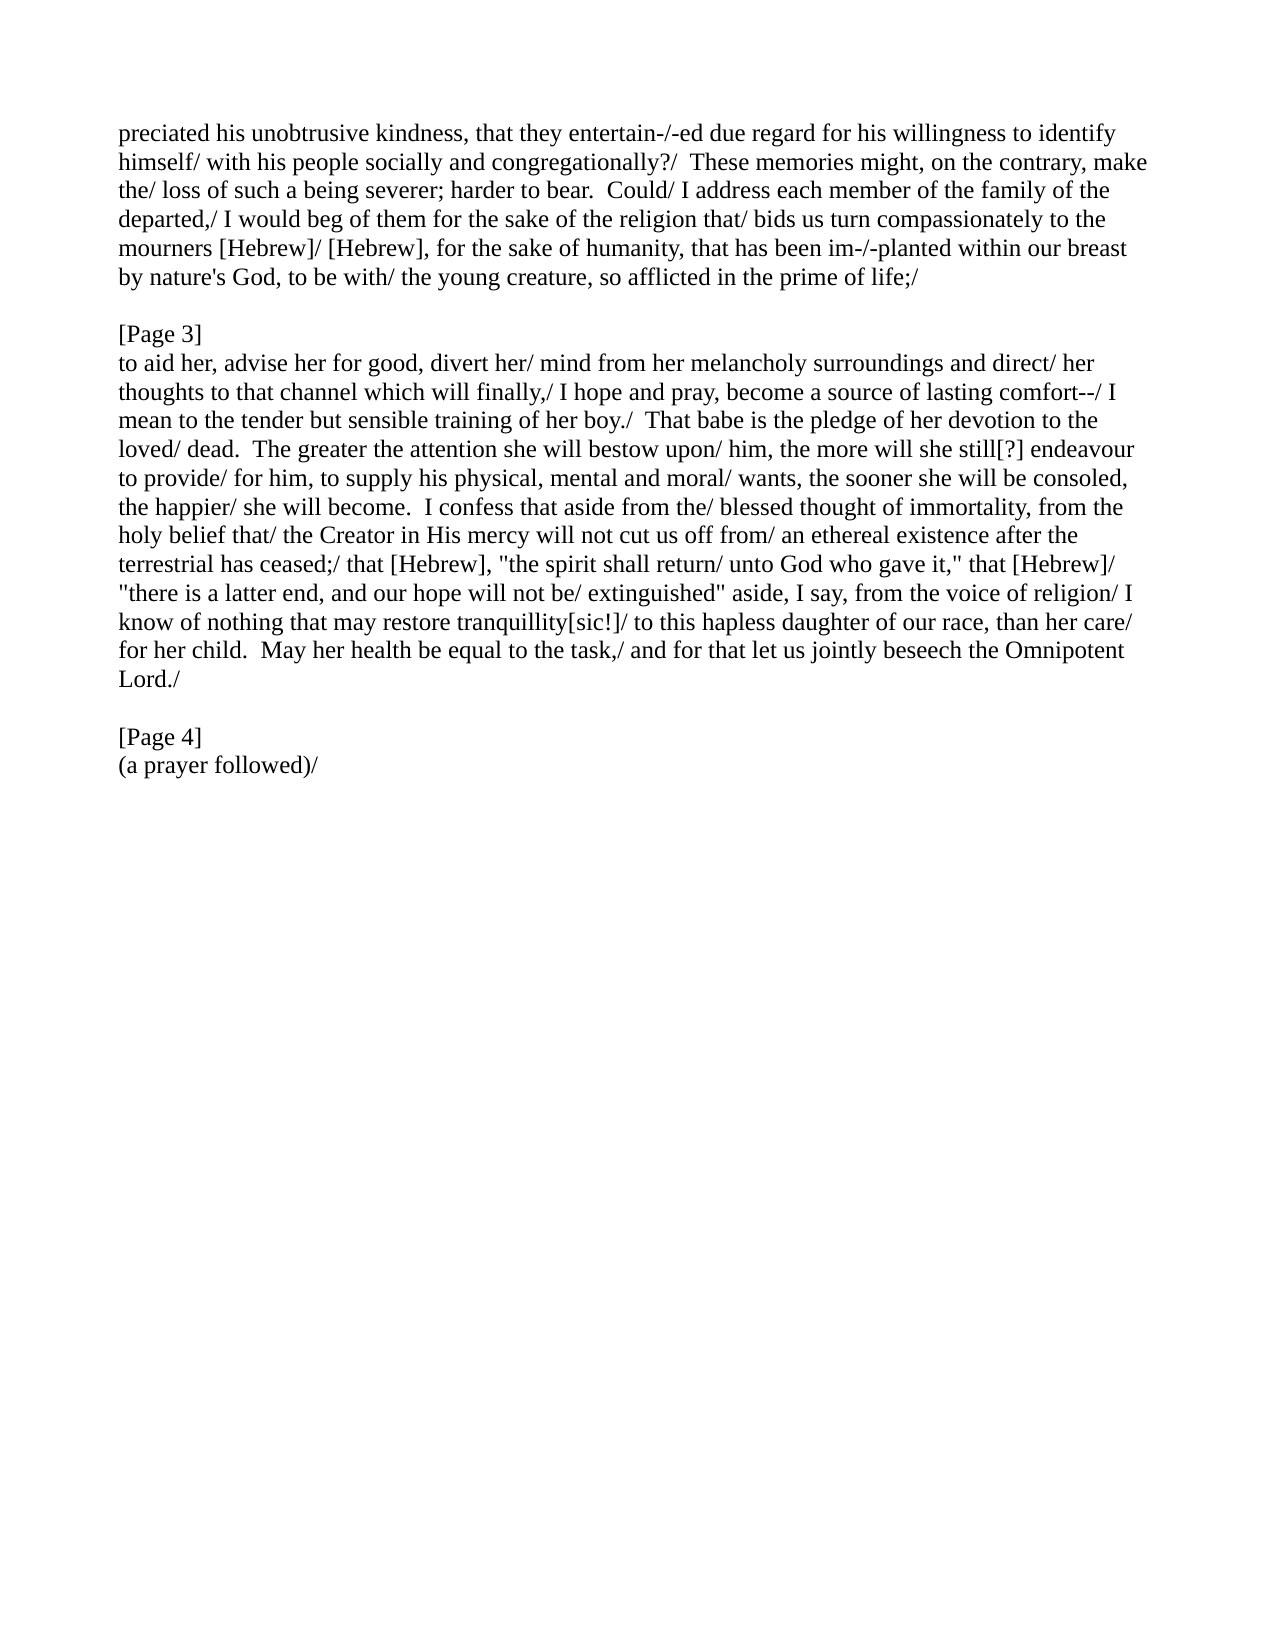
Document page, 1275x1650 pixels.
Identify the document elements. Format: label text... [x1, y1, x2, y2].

text (a prayer followed)/ [118, 751, 1157, 779]
text [Page 4] [118, 722, 1157, 751]
text to aid her, advise her for good, divert her/ mind from her melancholy surroundings and direct/ her thoughts to that channel which will finally,/ I hope and pray, become a source of lasting comfort--/ I mean to the tender but sensible training of her boy./ That babe is the pledge of her devotion to the loved/ dead. The greater the attention she will bestow upon/ him, the more will she still[?] endeavour to provide/ for him, to supply his physical, mental and moral/ wants, the sooner she will be consoled, the happier/ she will become. I confess that aside from the/ blessed thought of immortality, from the holy belief that/ the Creator in His mercy will not cut us off from/ an ethereal existence after the terrestrial has ceased;/ that [Hebrew], "the spirit shall return/ unto God who gave it," that [Hebrew]/ "there is a latter end, and our hope will not be/ extinguished" aside, I say, from the voice of religion/ I know of nothing that may restore tranquillity[sic!]/ to this hapless daughter of our race, than her care/ for her child. May her health be equal to the task,/ and for that let us jointly beseech the Omnipotent Lord./ [118, 348, 1157, 693]
text [Page 3] [118, 319, 1157, 348]
text preciated his unobtrusive kindness, that they entertain-/-ed due regard for his willingness to identify himself/ with his people socially and congregationally?/ These memories might, on the contrary, make the/ loss of such a being severer; harder to bear. Could/ I address each member of the family of the departed,/ I would beg of them for the sake of the religion that/ bids us turn compassionately to the mourners [Hebrew]/ [Hebrew], for the sake of humanity, that has been im-/-planted within our breast by nature's God, to be with/ the young creature, so afflicted in the prime of life;/ [118, 118, 1157, 291]
